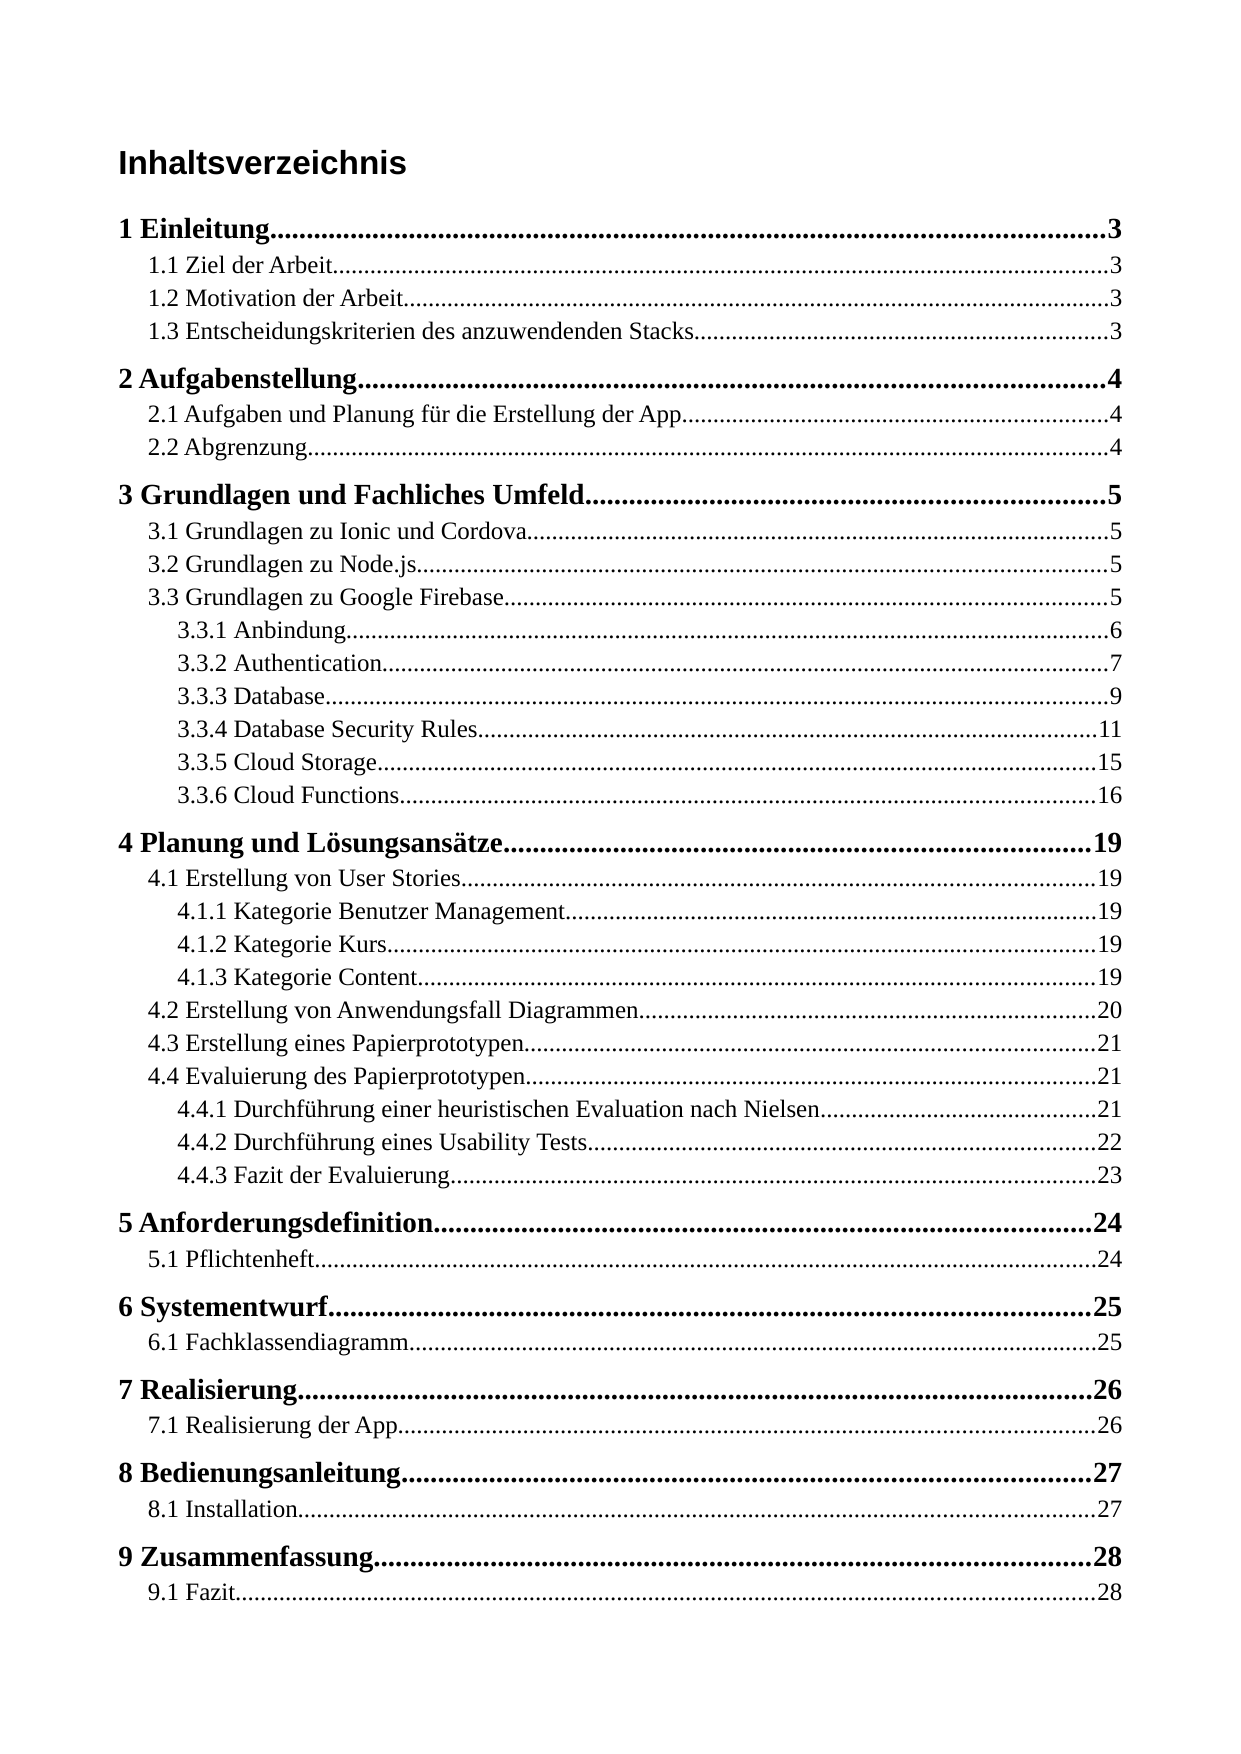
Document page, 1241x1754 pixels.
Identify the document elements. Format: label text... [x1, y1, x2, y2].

text 6.1 Fachklassendiagramm 25 [148, 1327, 1122, 1356]
text 1.3 Entscheidungskriterien des anzuwendenden Stacks 3 [148, 316, 1122, 345]
text 3.3.5 Cloud Storage 15 [177, 747, 1122, 776]
text 1 Einleitung 3 [118, 212, 1122, 245]
text 3.1 Grundlagen zu Ionic und Cordova 5 [148, 516, 1122, 544]
text 4.4.2 Durchführung eines Usability Tests 22 [177, 1127, 1122, 1156]
text 5 Anforderungsdefinition 24 [118, 1205, 1122, 1239]
text 3.3.1 Anbindung 6 [177, 615, 1122, 644]
text 4.1.1 Kategorie Benutzer Management 19 [177, 896, 1122, 925]
text 3.3.3 Database 9 [177, 681, 1122, 710]
text 3.3 Grundlagen zu Google Firebase 5 [148, 582, 1122, 611]
text 2 Aufgabenstellung 4 [118, 361, 1122, 394]
text 3.2 Grundlagen zu Node.js 5 [148, 549, 1122, 578]
text 4.1.2 Kategorie Kurs 19 [177, 929, 1122, 958]
text 5.1 Pflichtenheft 24 [148, 1244, 1122, 1273]
text 4.1.3 Kategorie Content 19 [177, 962, 1122, 991]
text 2.2 Abgrenzung 4 [148, 432, 1122, 461]
text 6 Systementwurf 25 [118, 1289, 1122, 1322]
text 8 Bedienungsanleitung 27 [118, 1455, 1122, 1489]
text 9 Zusammenfassung 28 [118, 1539, 1122, 1572]
text 4.3 Erstellung eines Papierprototypen 21 [148, 1028, 1122, 1057]
text 1.1 Ziel der Arbeit 3 [148, 250, 1122, 279]
text 2.1 Aufgaben und Planung für die Erstellung der App 4 [148, 399, 1122, 428]
text 3.3.2 Authentication 7 [177, 648, 1122, 677]
text 4.1 Erstellung von User Stories 19 [148, 863, 1122, 892]
subtitle Inhaltsverzeichnis [118, 143, 1122, 182]
text 9.1 Fazit 28 [148, 1577, 1122, 1606]
text 7 Realisierung 26 [118, 1372, 1122, 1406]
text 4 Planung und Lösungsansätze 19 [118, 825, 1122, 858]
text 4.4.1 Durchführung einer heuristischen Evaluation nach Nielsen 21 [177, 1094, 1122, 1123]
text 4.4 Evaluierung des Papierprototypen 21 [148, 1061, 1122, 1090]
text 3.3.4 Database Security Rules 11 [177, 714, 1122, 743]
text 3 Grundlagen und Fachliches Umfeld 5 [118, 477, 1122, 511]
text 8.1 Installation 27 [148, 1494, 1122, 1523]
text 3.3.6 Cloud Functions 16 [177, 780, 1122, 809]
text 1.2 Motivation der Arbeit 3 [148, 283, 1122, 312]
text 4.2 Erstellung von Anwendungsfall Diagrammen 20 [148, 995, 1122, 1024]
text 7.1 Realisierung der App 26 [148, 1411, 1122, 1439]
text 4.4.3 Fazit der Evaluierung 23 [177, 1161, 1122, 1189]
